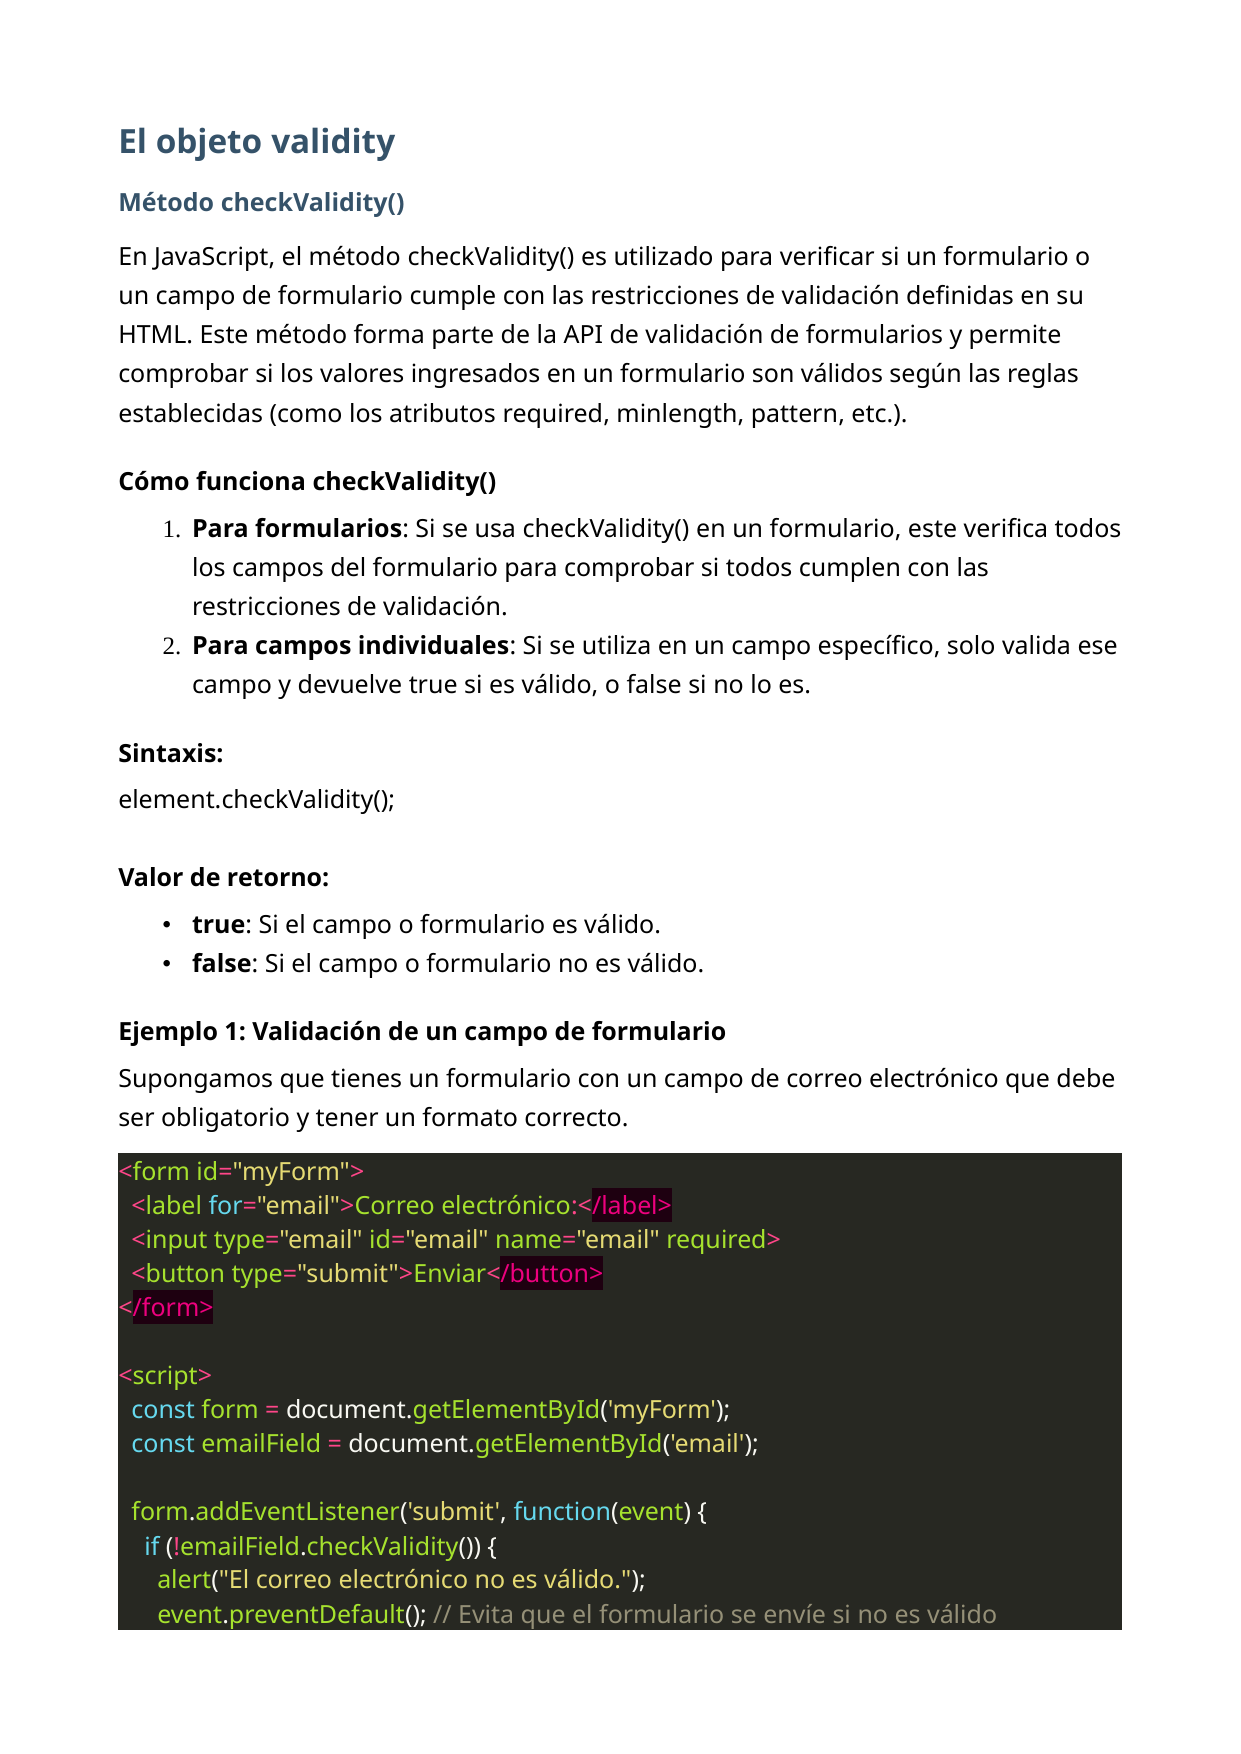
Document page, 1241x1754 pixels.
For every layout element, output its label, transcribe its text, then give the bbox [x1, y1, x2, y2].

text </form> [118, 1290, 1122, 1324]
text alert("El correo electrónico no es válido."); [118, 1562, 1122, 1596]
text element.checkValidity(); [118, 782, 1122, 816]
text El objeto validity [118, 118, 1122, 163]
text Supongamos que tienes un formulario con un campo de correo electrónico que debe ser obligatorio y tener un formato correcto. [118, 1061, 1122, 1134]
subtitle Ejemplo 1: Validación de un campo de formulario [118, 1014, 1122, 1048]
subtitle Cómo funciona checkValidity() [118, 464, 1122, 498]
list false: Si el campo o formulario no es válido. [162, 946, 1122, 980]
text const emailField = document.getElementById('email'); [118, 1426, 1122, 1460]
text En JavaScript, el método checkValidity() es utilizado para verificar si un formulario o un campo de formulario cumple con las restricciones de validación definidas en su HTML. Este método forma parte de la API de validación de formularios y permite comprobar si los valores ingresados en un formulario son válidos según las reglas establecidas (como los atributos required, minlength, pattern, etc.). [118, 239, 1122, 429]
text <label for="email">Correo electrónico:</label> [118, 1187, 1122, 1222]
list true: Si el campo o formulario es válido. [162, 906, 1122, 941]
text <input type="email" id="email" name="email" required> [118, 1222, 1122, 1256]
text <button type="submit">Enviar</button> [118, 1256, 1122, 1290]
subtitle Valor de retorno: [118, 860, 1122, 894]
list Para campos individuales: Si se utiliza en un campo específico, solo valida ese campo y devuelve true si es válido, o false si no lo es. [162, 628, 1122, 701]
list Para formularios: Si se usa checkValidity() en un formulario, este verifica todos los campos del formulario para comprobar si todos cumplen con las restricciones de validación. [162, 510, 1122, 623]
text <script> [118, 1358, 1122, 1392]
text const form = document.getElementById('myForm'); [118, 1392, 1122, 1426]
text <form id="myForm"> [118, 1153, 1122, 1187]
text Método checkValidity() [118, 185, 1122, 219]
text event.preventDefault(); // Evita que el formulario se envíe si no es válido [118, 1596, 1122, 1630]
subtitle Sintaxis: [118, 735, 1122, 769]
text form.addEventListener('submit', function(event) { [118, 1494, 1122, 1528]
text if (!emailField.checkValidity()) { [118, 1528, 1122, 1562]
